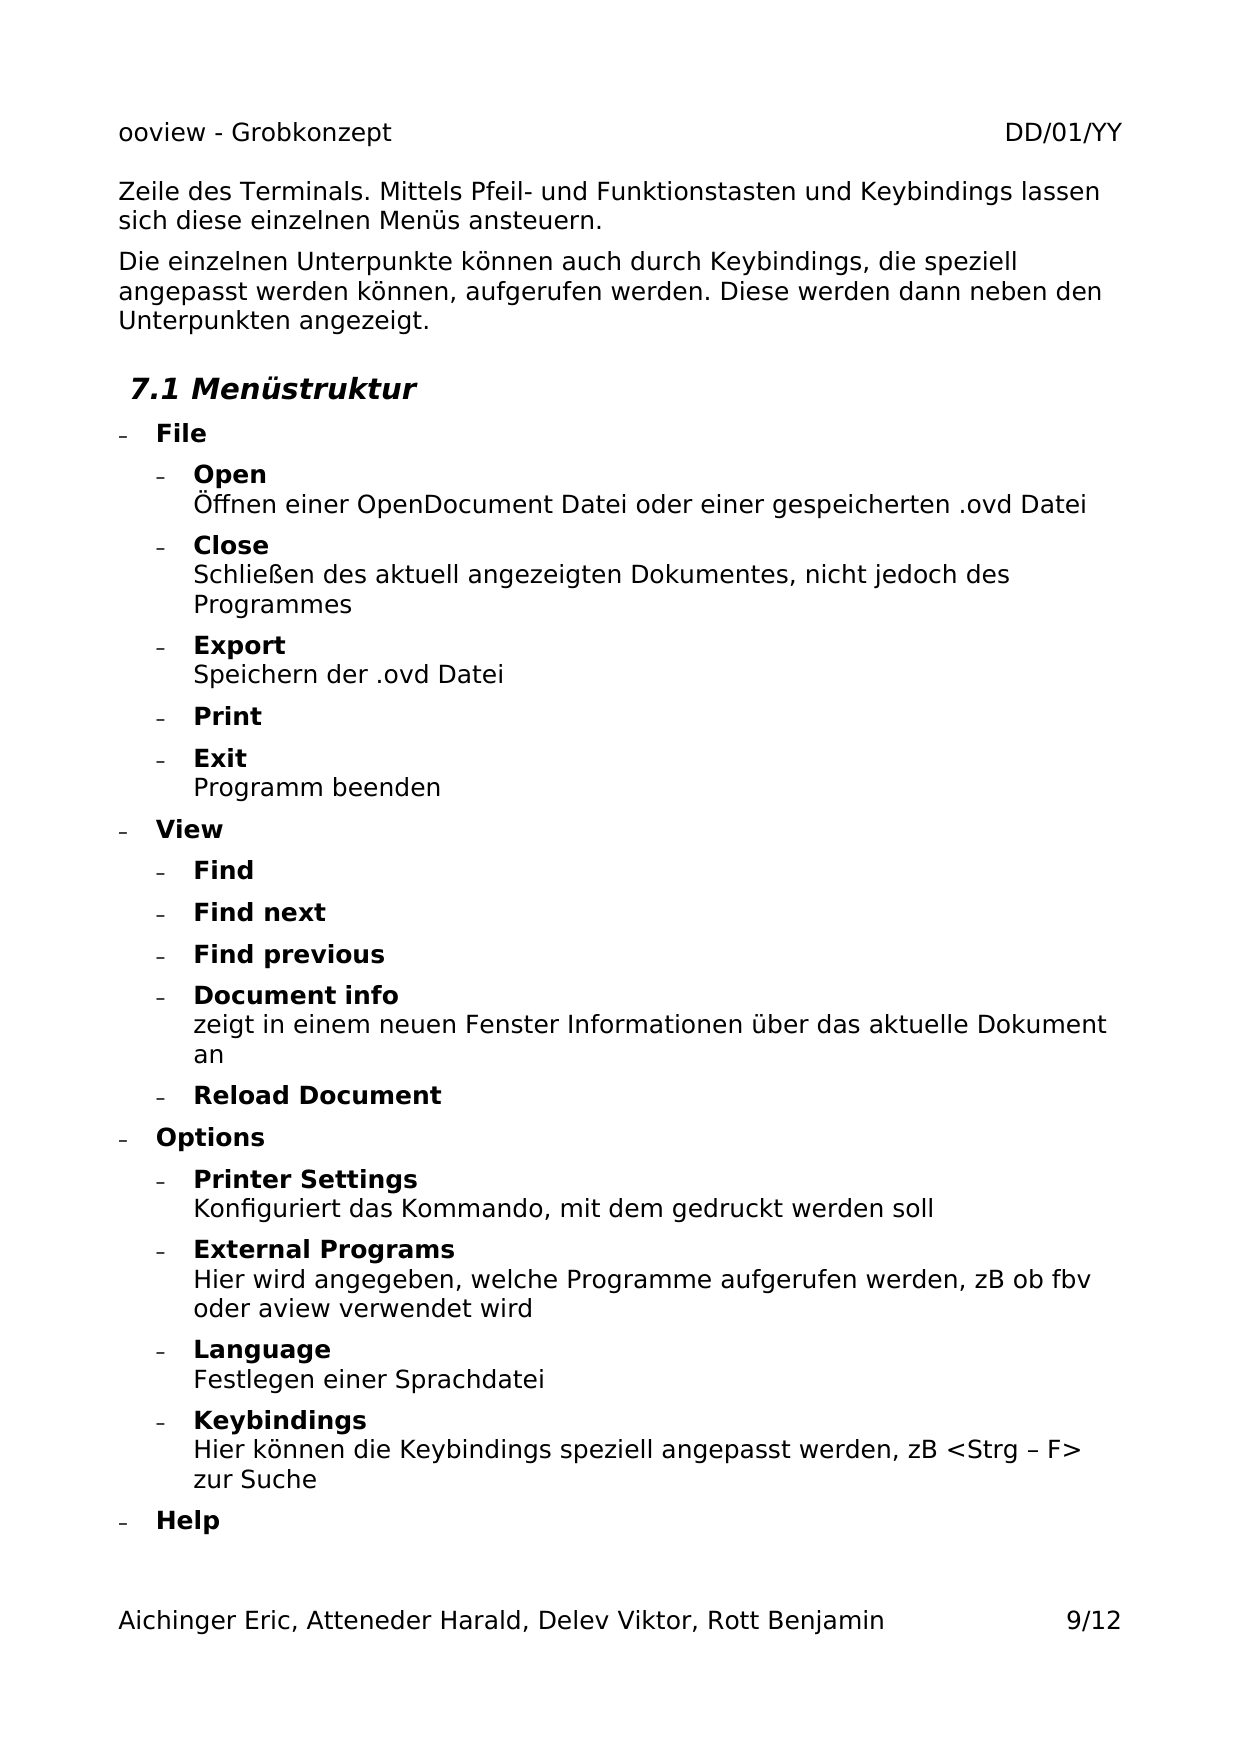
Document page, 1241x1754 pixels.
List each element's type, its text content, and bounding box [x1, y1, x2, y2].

list Reload Document [156, 1082, 1122, 1111]
list File [118, 419, 1122, 448]
list External Programs Hier wird angegeben, welche Programme aufgerufen werden, zB ob fbv oder aview verwendet wird [156, 1236, 1122, 1323]
list Document info zeigt in einem neuen Fenster Informationen über das aktuelle Dokument an [156, 982, 1122, 1069]
list Language Festlegen einer Sprachdatei [156, 1336, 1122, 1394]
text Zeile des Terminals. Mittels Pfeil- und Funktionstasten und Keybindings lassen sich diese einzelnen Menüs ansteuern. [118, 177, 1122, 235]
list Find next [156, 898, 1122, 927]
list Close Schließen des aktuell angezeigten Dokumentes, nicht jedoch des Programmes [156, 532, 1122, 619]
list Help [118, 1507, 1122, 1536]
list Find previous [156, 940, 1122, 969]
list Export Speichern der .ovd Datei [156, 632, 1122, 690]
subtitle Menüstruktur [118, 373, 1122, 407]
list Printer Settings Konfiguriert das Kommando, mit dem gedruckt werden soll [156, 1165, 1122, 1223]
list Options [118, 1123, 1122, 1152]
list Find [156, 857, 1122, 886]
list View [118, 815, 1122, 844]
list Keybindings Hier können die Keybindings speziell angepasst werden, zB <Strg – F> zur Suche [156, 1407, 1122, 1494]
list Print [156, 702, 1122, 732]
list Exit Programm beenden [156, 744, 1122, 802]
text Die einzelnen Unterpunkte können auch durch Keybindings, die speziell angepasst werden können, aufgerufen werden. Diese werden dann neben den Unterpunkten angezeigt. [118, 248, 1122, 335]
list Open Öffnen einer OpenDocument Datei oder einer gespeicherten .ovd Datei [156, 461, 1122, 519]
